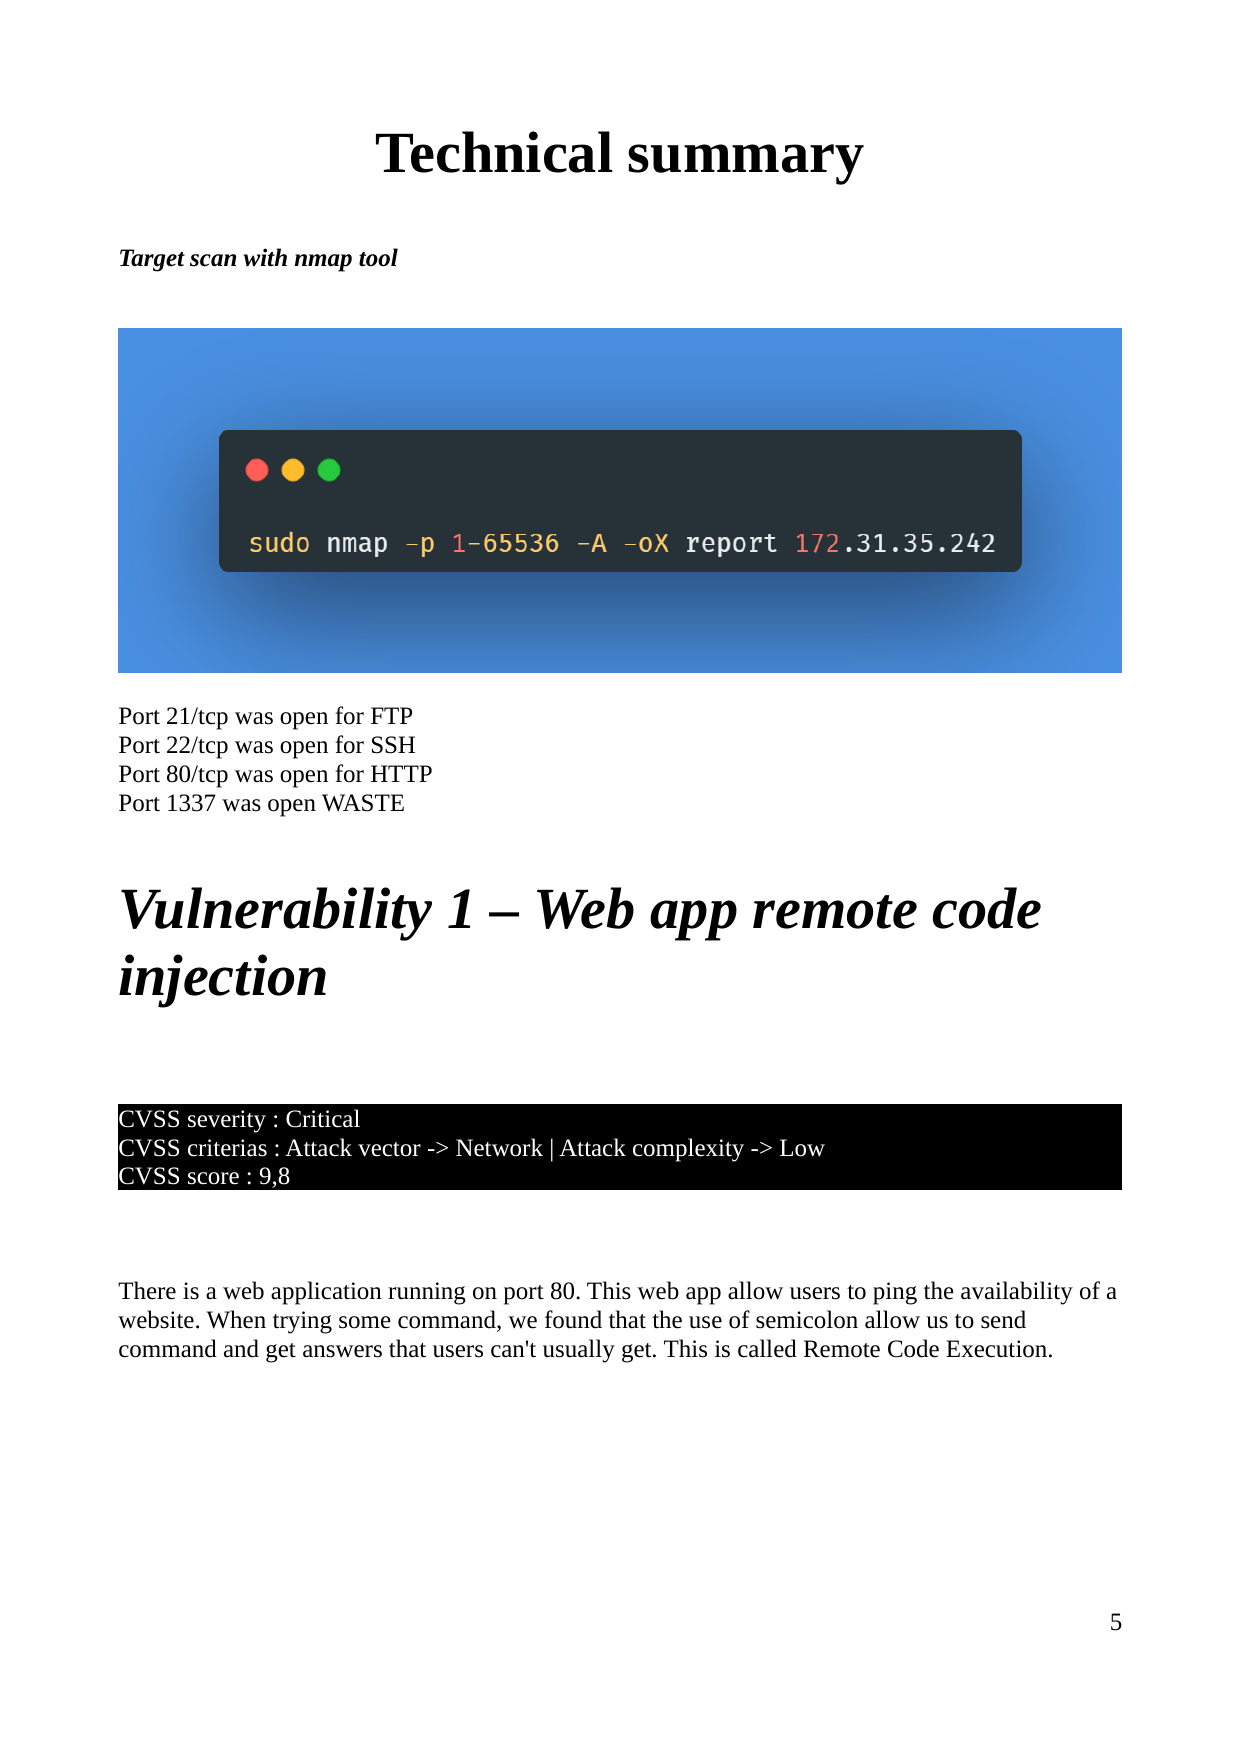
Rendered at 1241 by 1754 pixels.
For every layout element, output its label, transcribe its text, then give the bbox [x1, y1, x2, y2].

text Technical summary [118, 118, 1122, 185]
text CVSS criterias : Attack vector -> Network | Attack complexity -> Low [118, 1133, 1122, 1161]
text Port 1337 was open WASTE [118, 788, 1122, 816]
text website. When trying some command, we found that the use of semicolon allow us to send [118, 1305, 1122, 1334]
text command and get answers that users can't usually get. This is called Remote Code Execution. [118, 1334, 1122, 1363]
text Port 22/tcp was open for SSH [118, 730, 1122, 759]
text Port 80/tcp was open for HTTP [118, 759, 1122, 788]
text Port 21/tcp was open for FTP [118, 701, 1122, 730]
text Vulnerability 1 – Web app remote code injection [118, 874, 1122, 1008]
text CVSS severity : Critical [118, 1104, 1122, 1133]
text Target scan with nmap tool [118, 243, 1122, 271]
picture [118, 328, 1122, 673]
text CVSS score : 9,8 [118, 1161, 1122, 1190]
text There is a web application running on port 80. This web app allow users to ping the availability of a [118, 1276, 1122, 1305]
